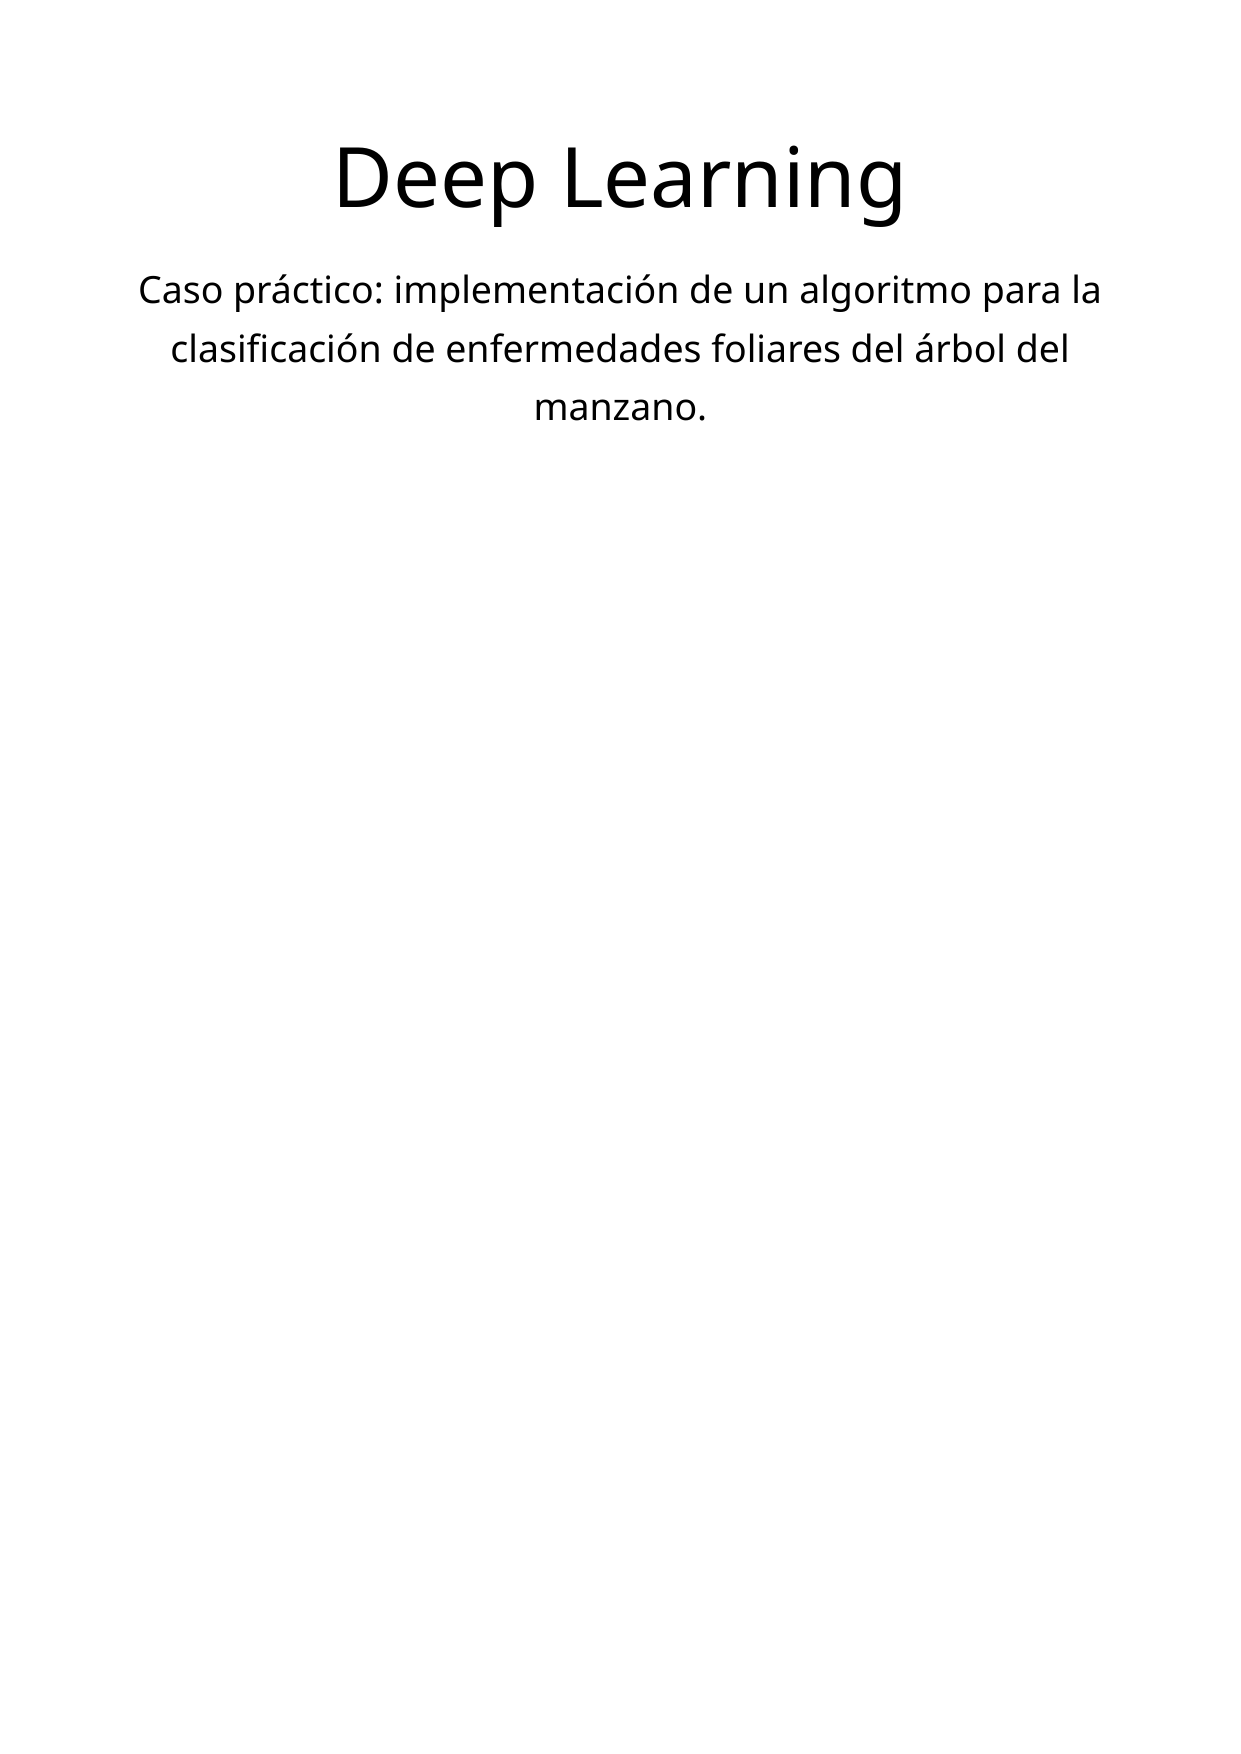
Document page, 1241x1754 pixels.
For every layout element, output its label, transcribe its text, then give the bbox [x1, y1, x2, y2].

text Caso práctico: implementación de un algoritmo para la clasificación de enfermedades foliares del árbol del manzano. [118, 263, 1122, 432]
text Deep Learning [118, 118, 1122, 232]
